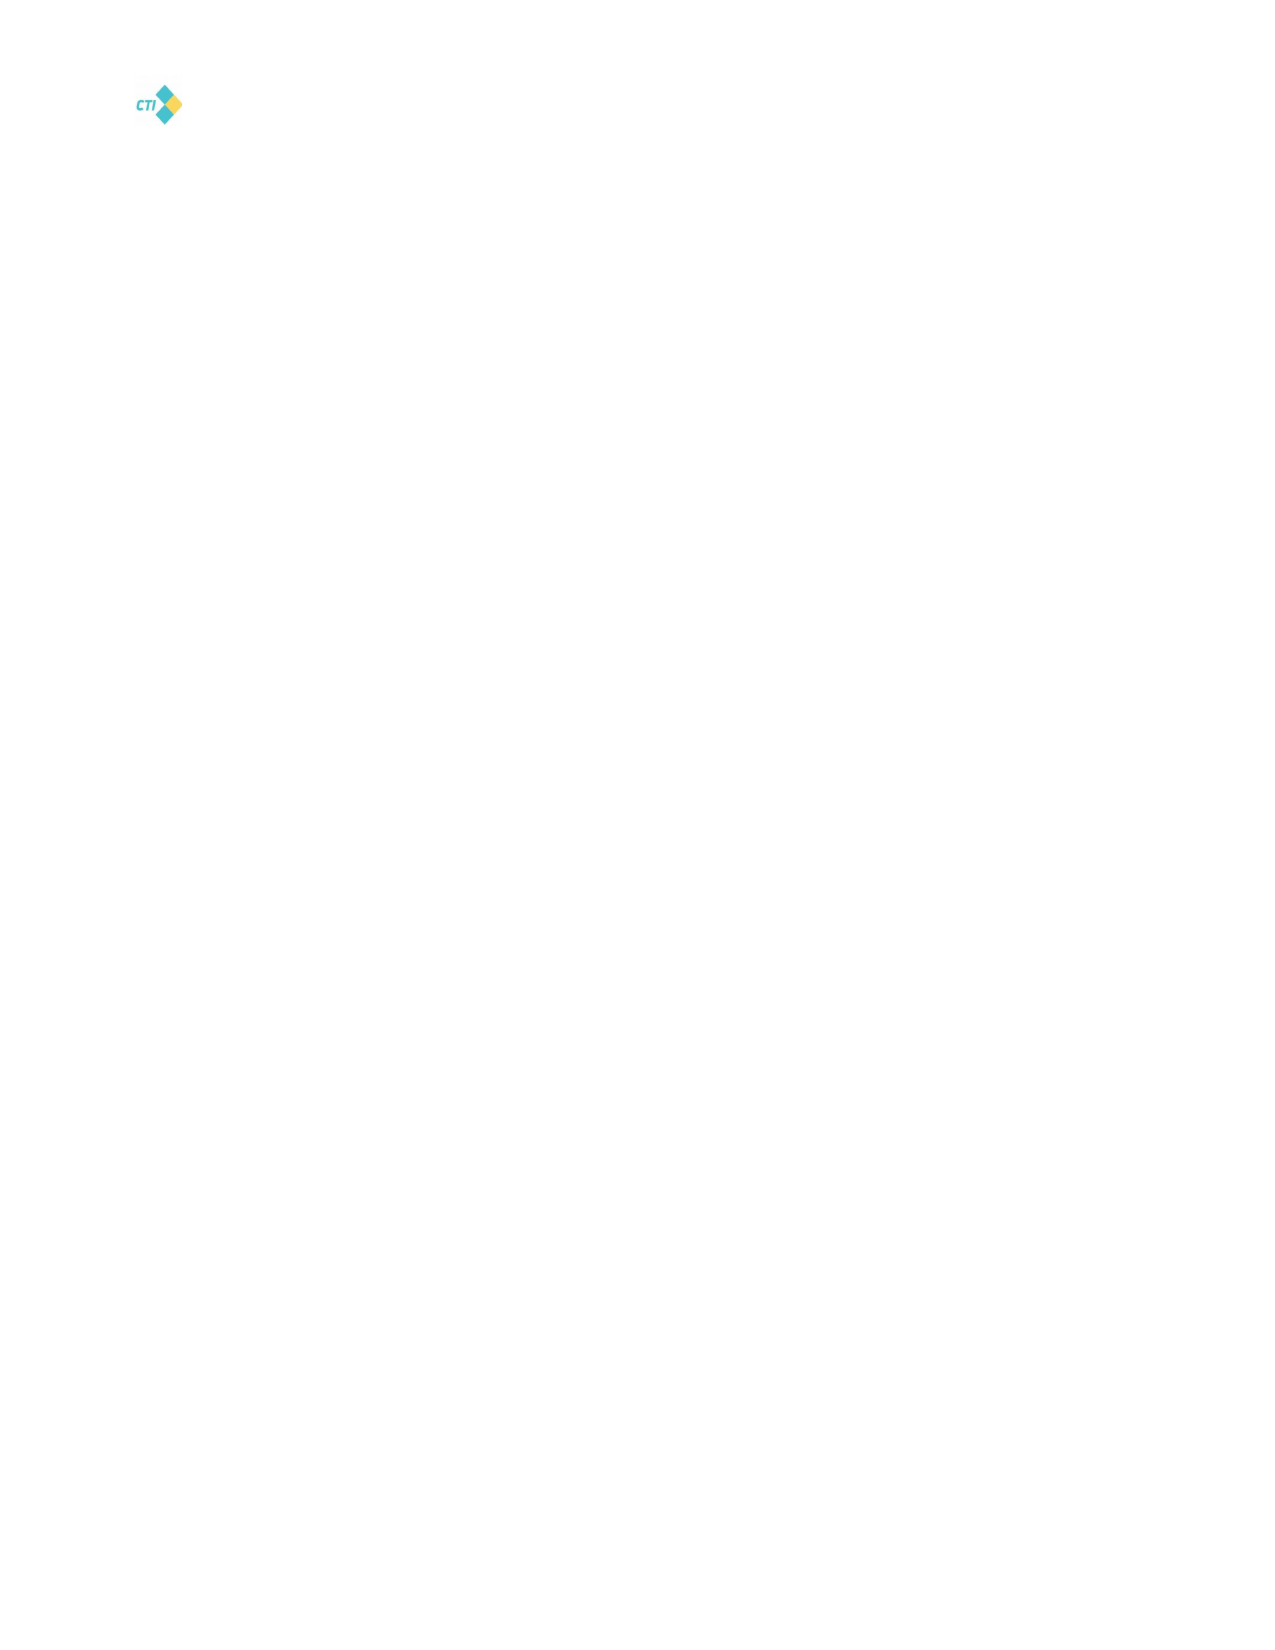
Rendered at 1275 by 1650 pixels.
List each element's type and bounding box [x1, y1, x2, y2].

picture [134, 75, 183, 126]
